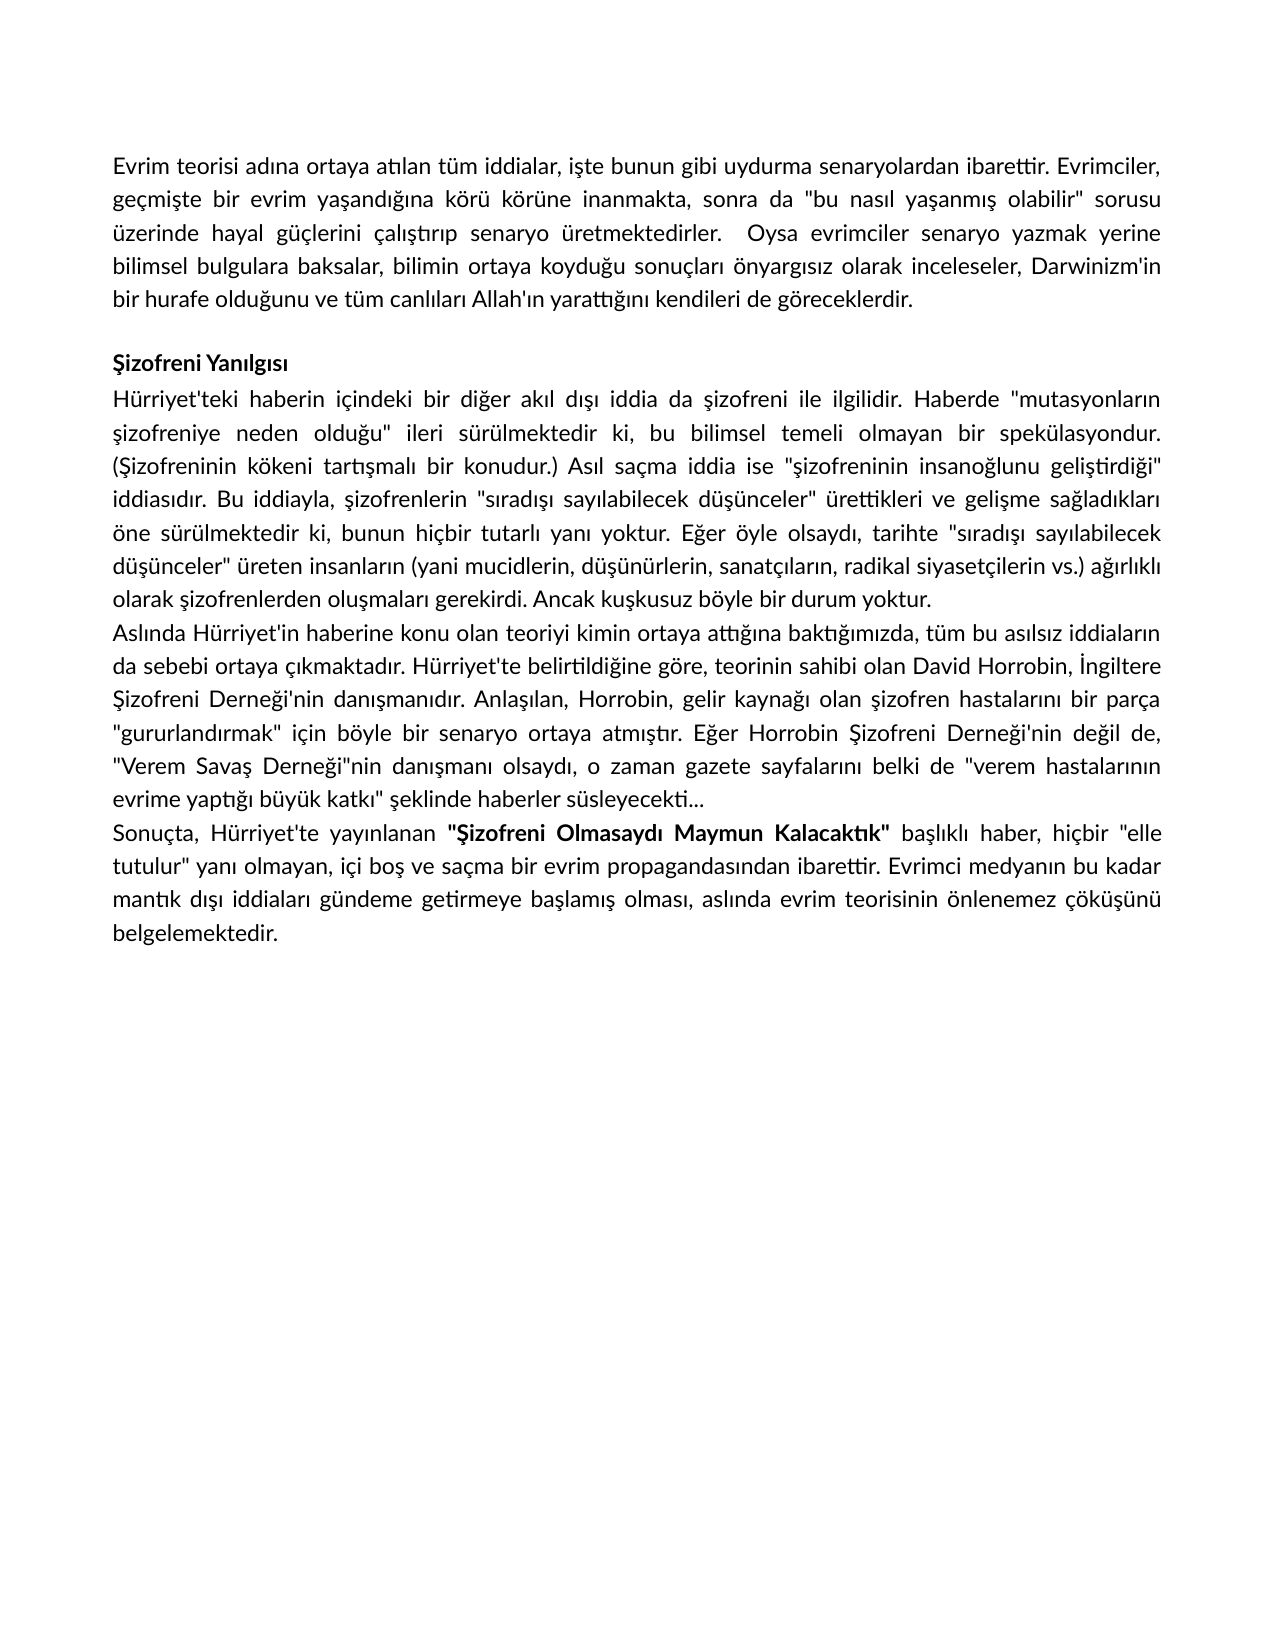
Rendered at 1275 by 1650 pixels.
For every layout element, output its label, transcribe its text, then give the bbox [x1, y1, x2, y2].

text Şizofreni Yanılgısı [112, 348, 1162, 377]
text Hürriyet'teki haberin içindeki bir diğer akıl dışı iddia da şizofreni ile ilgilidir. Haberde "mutasyonların şizofreniye neden olduğu" ileri sürülmektedir ki, bu bilimsel temeli olmayan bir spekülasyondur. (Şizofreninin kökeni tartışmalı bir konudur.) Asıl saçma iddia ise "şizofreninin insanoğlunu geliştirdiği" iddiasıdır. Bu iddiayla, şizofrenlerin "sıradışı sayılabilecek düşünceler" ürettikleri ve gelişme sağladıkları öne sürülmektedir ki, bunun hiçbir tutarlı yanı yoktur. Eğer öyle olsaydı, tarihte "sıradışı sayılabilecek düşünceler" üreten insanların (yani mucidlerin, düşünürlerin, sanatçıların, radikal siyasetçilerin vs.) ağırlıklı olarak şizofrenlerden oluşmaları gerekirdi. Ancak kuşkusuz böyle bir durum yoktur. [112, 381, 1162, 614]
text Aslında Hürriyet'in haberine konu olan teoriyi kimin ortaya attığına baktığımızda, tüm bu asılsız iddiaların da sebebi ortaya çıkmaktadır. Hürriyet'te belirtildiğine göre, teorinin sahibi olan David Horrobin, İngiltere Şizofreni Derneği'nin danışmanıdır. Anlaşılan, Horrobin, gelir kaynağı olan şizofren hastalarını bir parça "gururlandırmak" için böyle bir senaryo ortaya atmıştır. Eğer Horrobin Şizofreni Derneği'nin değil de, "Verem Savaş Derneği"nin danışmanı olsaydı, o zaman gazete sayfalarını belki de "verem hastalarının evrime yaptığı büyük katkı" şeklinde haberler süsleyecekti... [112, 614, 1162, 814]
text Evrim teorisi adına ortaya atılan tüm iddialar, işte bunun gibi uydurma senaryolardan ibarettir. Evrimciler, geçmişte bir evrim yaşandığına körü körüne inanmakta, sonra da "bu nasıl yaşanmış olabilir" sorusu üzerinde hayal güçlerini çalıştırıp senaryo üretmektedirler. Oysa evrimciler senaryo yazmak yerine bilimsel bulgulara baksalar, bilimin ortaya koyduğu sonuçları önyargısız olarak inceleseler, Darwinizm'in bir hurafe olduğunu ve tüm canlıları Allah'ın yarattığını kendileri de göreceklerdir. [112, 148, 1162, 314]
text Sonuçta, Hürriyet'te yayınlanan "Şizofreni Olmasaydı Maymun Kalacaktık" başlıklı haber, hiçbir "elle tutulur" yanı olmayan, içi boş ve saçma bir evrim propagandasından ibarettir. Evrimci medyanın bu kadar mantık dışı iddiaları gündeme getirmeye başlamış olması, aslında evrim teorisinin önlenemez çöküşünü belgelemektedir. [112, 814, 1162, 948]
